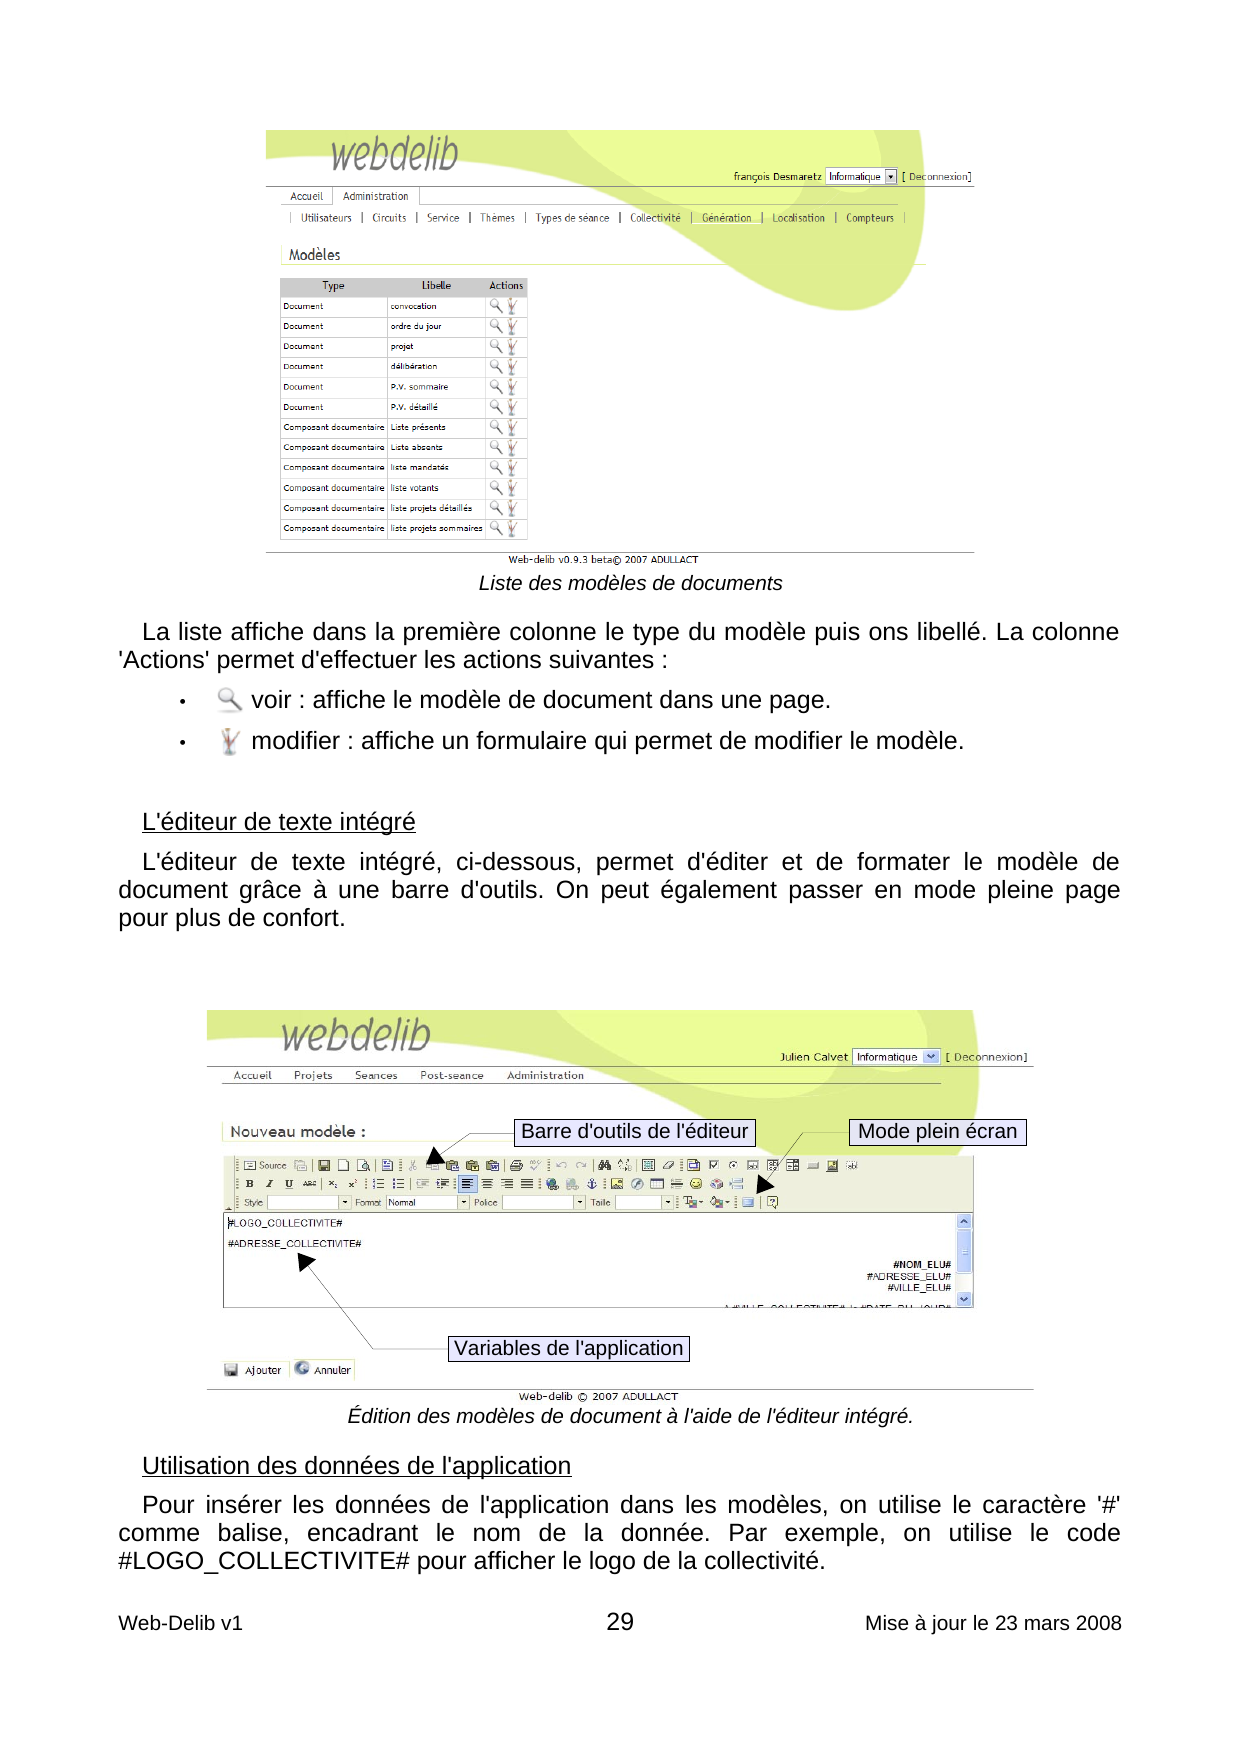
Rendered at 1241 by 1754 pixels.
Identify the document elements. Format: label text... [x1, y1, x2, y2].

text Liste des modèles de documents [118, 118, 1122, 594]
text Édition des modèles de document à l'aide de l'éditeur intégré. [118, 1023, 1122, 1428]
picture [216, 686, 245, 714]
text Pour insérer les données de l'application dans les modèles, on utilise le caractère '#' comme balise, encadrant le nom de la donnée. Par exemple, on utilise le code #LOGO_COLLECTIVITE# pour afficher le logo de la collectivité. [118, 1491, 1122, 1575]
text Utilisation des données de l'application [118, 1451, 1122, 1479]
picture [265, 130, 975, 571]
picture [216, 728, 245, 756]
text L'éditeur de texte intégré, ci-dessous, permet d'éditer et de formater le modèle de document grâce à une barre d'outils. On peut également passer en mode pleine page pour plus de confort. [118, 848, 1122, 931]
text L'éditeur de texte intégré [118, 808, 1122, 836]
list modifier : affiche un formulaire qui permet de modifier le modèle. [156, 727, 1122, 757]
text La liste affiche dans la première colonne le type du modèle puis ons libellé. La colonne 'Actions' permet d'effectuer les actions suivantes : [118, 618, 1122, 674]
picture [206, 1010, 1034, 1405]
list voir : affiche le modèle de document dans une page. [156, 685, 1122, 715]
